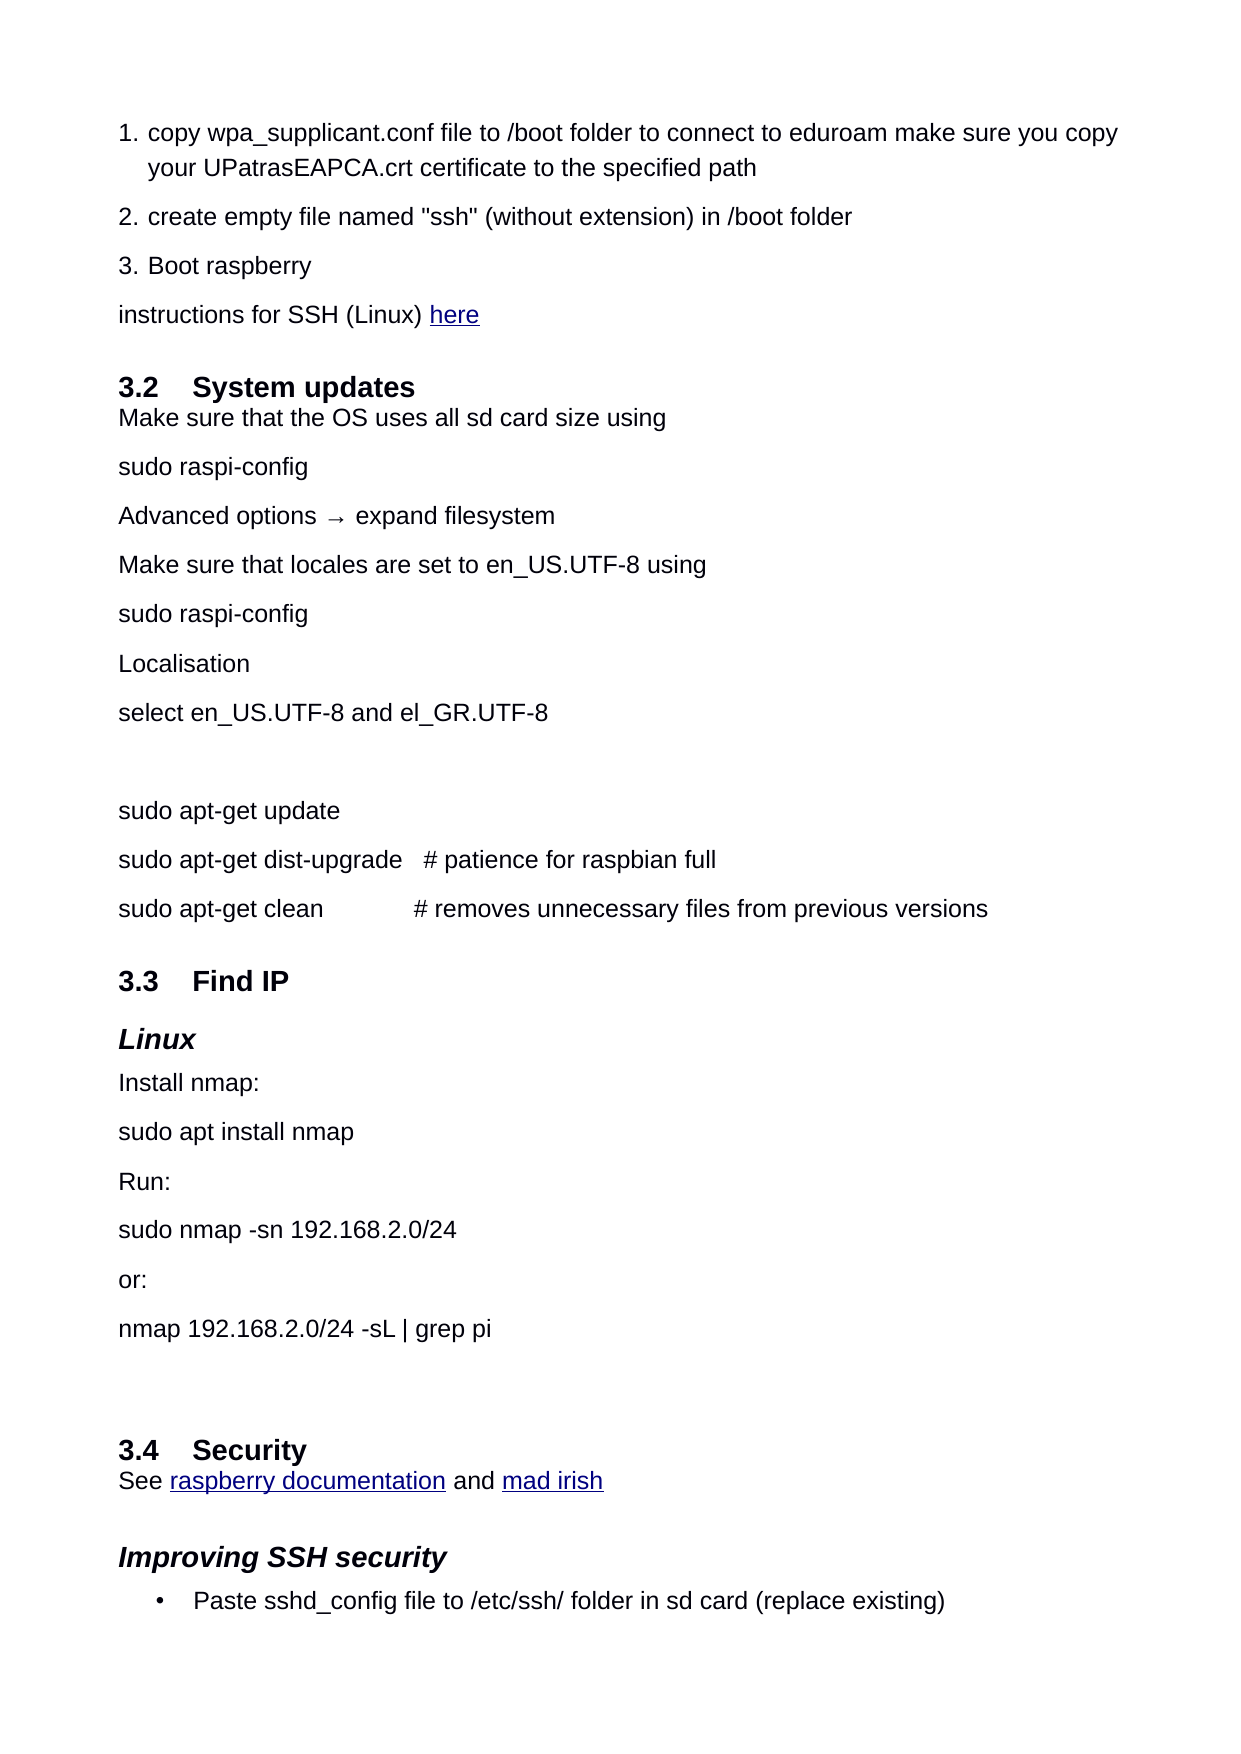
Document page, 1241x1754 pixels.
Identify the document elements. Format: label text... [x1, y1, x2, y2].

text instructions for SSH (Linux) here [118, 300, 1122, 328]
list Paste sshd_config file to /etc/ssh/ folder in sd card (replace existing) [156, 1586, 1122, 1615]
text or: [118, 1264, 1122, 1293]
subtitle System updates [118, 370, 1122, 403]
subtitle Improving SSH security [118, 1540, 1122, 1574]
text Run: [118, 1166, 1122, 1195]
text Make sure that locales are set to en_US.UTF-8 using [118, 550, 1122, 579]
text Localisation [118, 648, 1122, 677]
text Install nmap: [118, 1068, 1122, 1097]
subtitle Linux [118, 1022, 1122, 1056]
text sudo raspi-config [118, 599, 1122, 628]
text sudo nmap -sn 192.168.2.0/24 [118, 1216, 1122, 1244]
text sudo apt-get clean # removes unnecessary files from previous versions [118, 894, 1122, 923]
subtitle Security [118, 1433, 1122, 1466]
text Make sure that the OS uses all sd card size using [118, 403, 1122, 432]
subtitle Find IP [118, 964, 1122, 997]
text select en_US.UTF-8 and el_GR.UTF-8 [118, 698, 1122, 726]
list create empty file named "ssh" (without extension) in /boot folder [118, 202, 1122, 230]
text See raspberry documentation and mad irish [118, 1466, 1122, 1495]
list Boot raspberry [118, 251, 1122, 279]
text sudo apt install nmap [118, 1117, 1122, 1146]
text Advanced options → expand filesystem [118, 501, 1122, 530]
text sudo apt-get dist-upgrade # patience for raspbian full [118, 845, 1122, 873]
text sudo raspi-config [118, 452, 1122, 481]
text sudo apt-get update [118, 796, 1122, 824]
list copy wpa_supplicant.conf file to /boot folder to connect to eduroam make sure you copy your UPatrasEAPCA.crt certificate to the specified path [118, 118, 1122, 181]
text nmap 192.168.2.0/24 -sL | grep pi [118, 1314, 1122, 1342]
